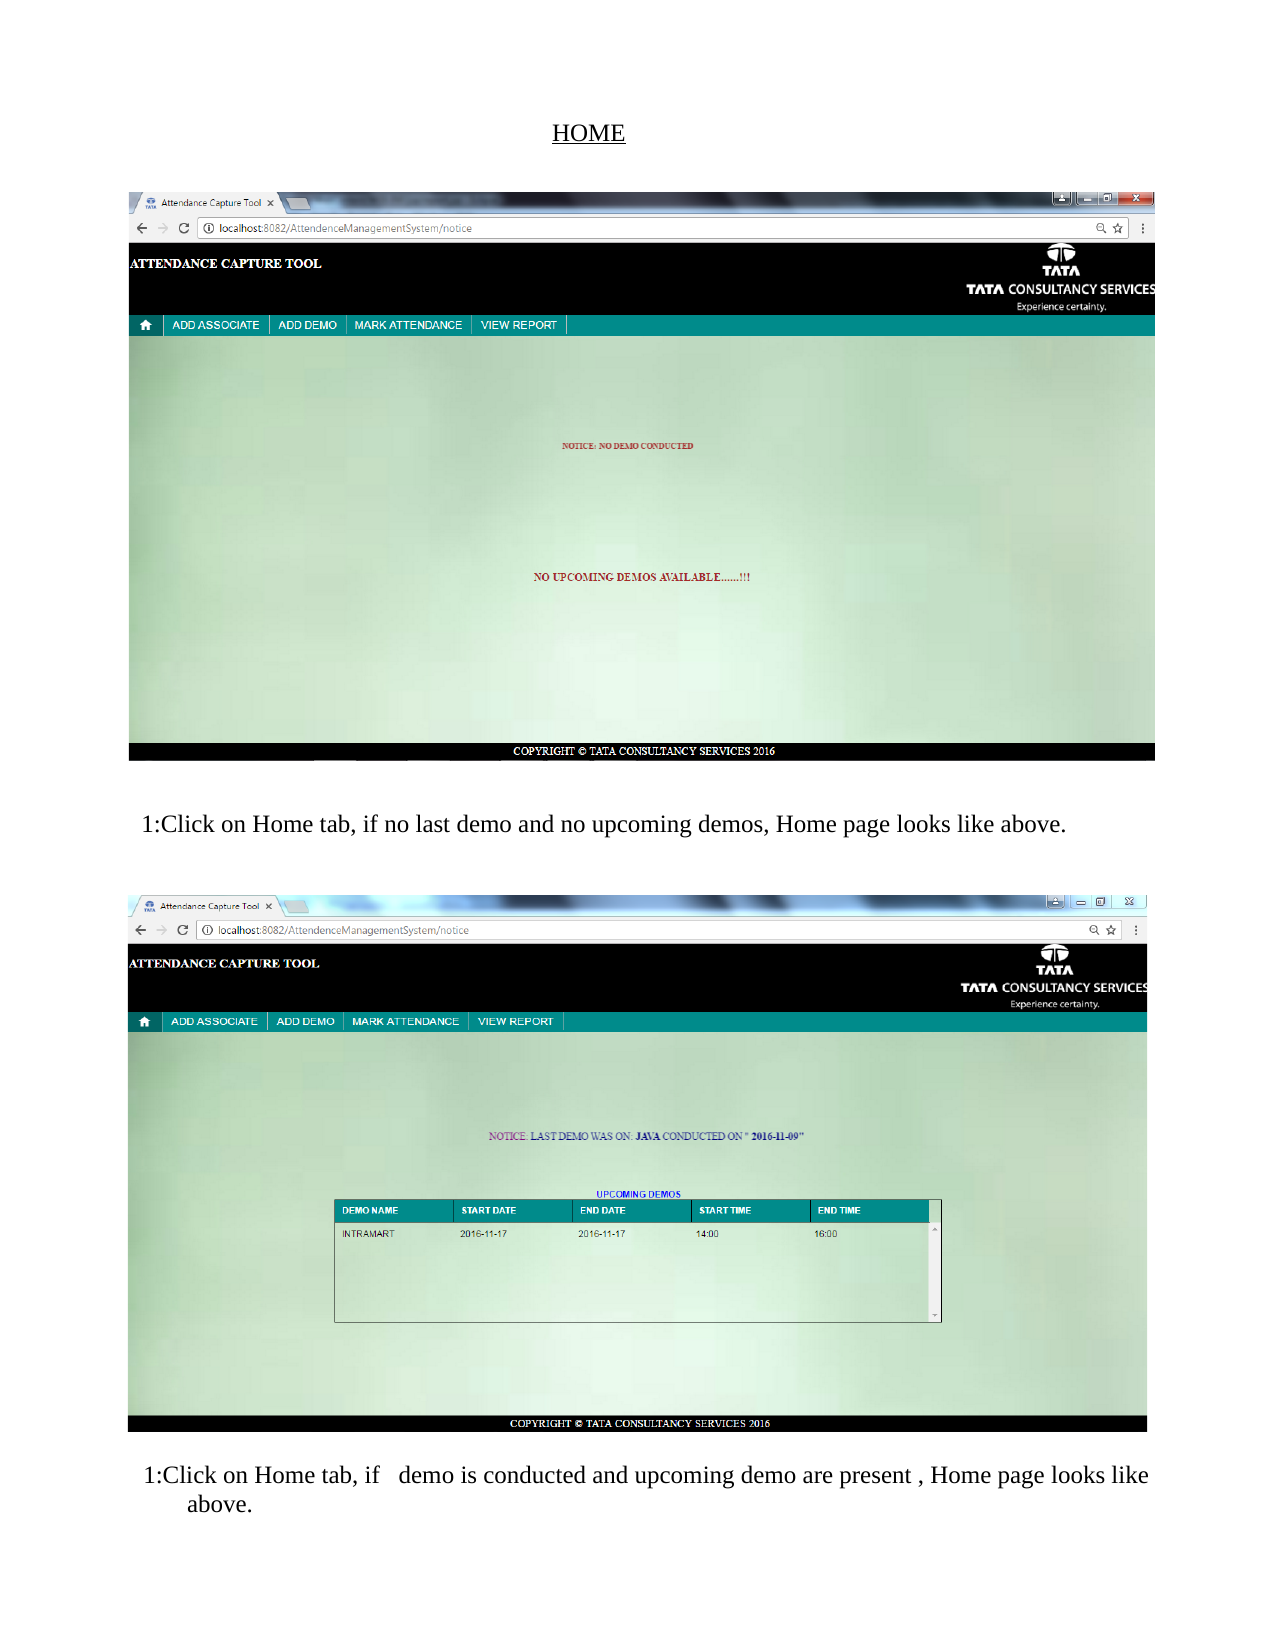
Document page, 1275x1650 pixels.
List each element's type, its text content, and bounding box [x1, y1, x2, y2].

text 1:Click on Home tab, if no last demo and no upcoming demos, Home page looks like above. [118, 809, 1157, 838]
picture [127, 895, 1148, 1432]
picture [128, 192, 1155, 761]
text HOME [118, 118, 1157, 147]
text 1:Click on Home tab, if demo is conducted and upcoming demo are present , Home page looks like [118, 1460, 1157, 1489]
text above. [118, 1489, 1157, 1517]
